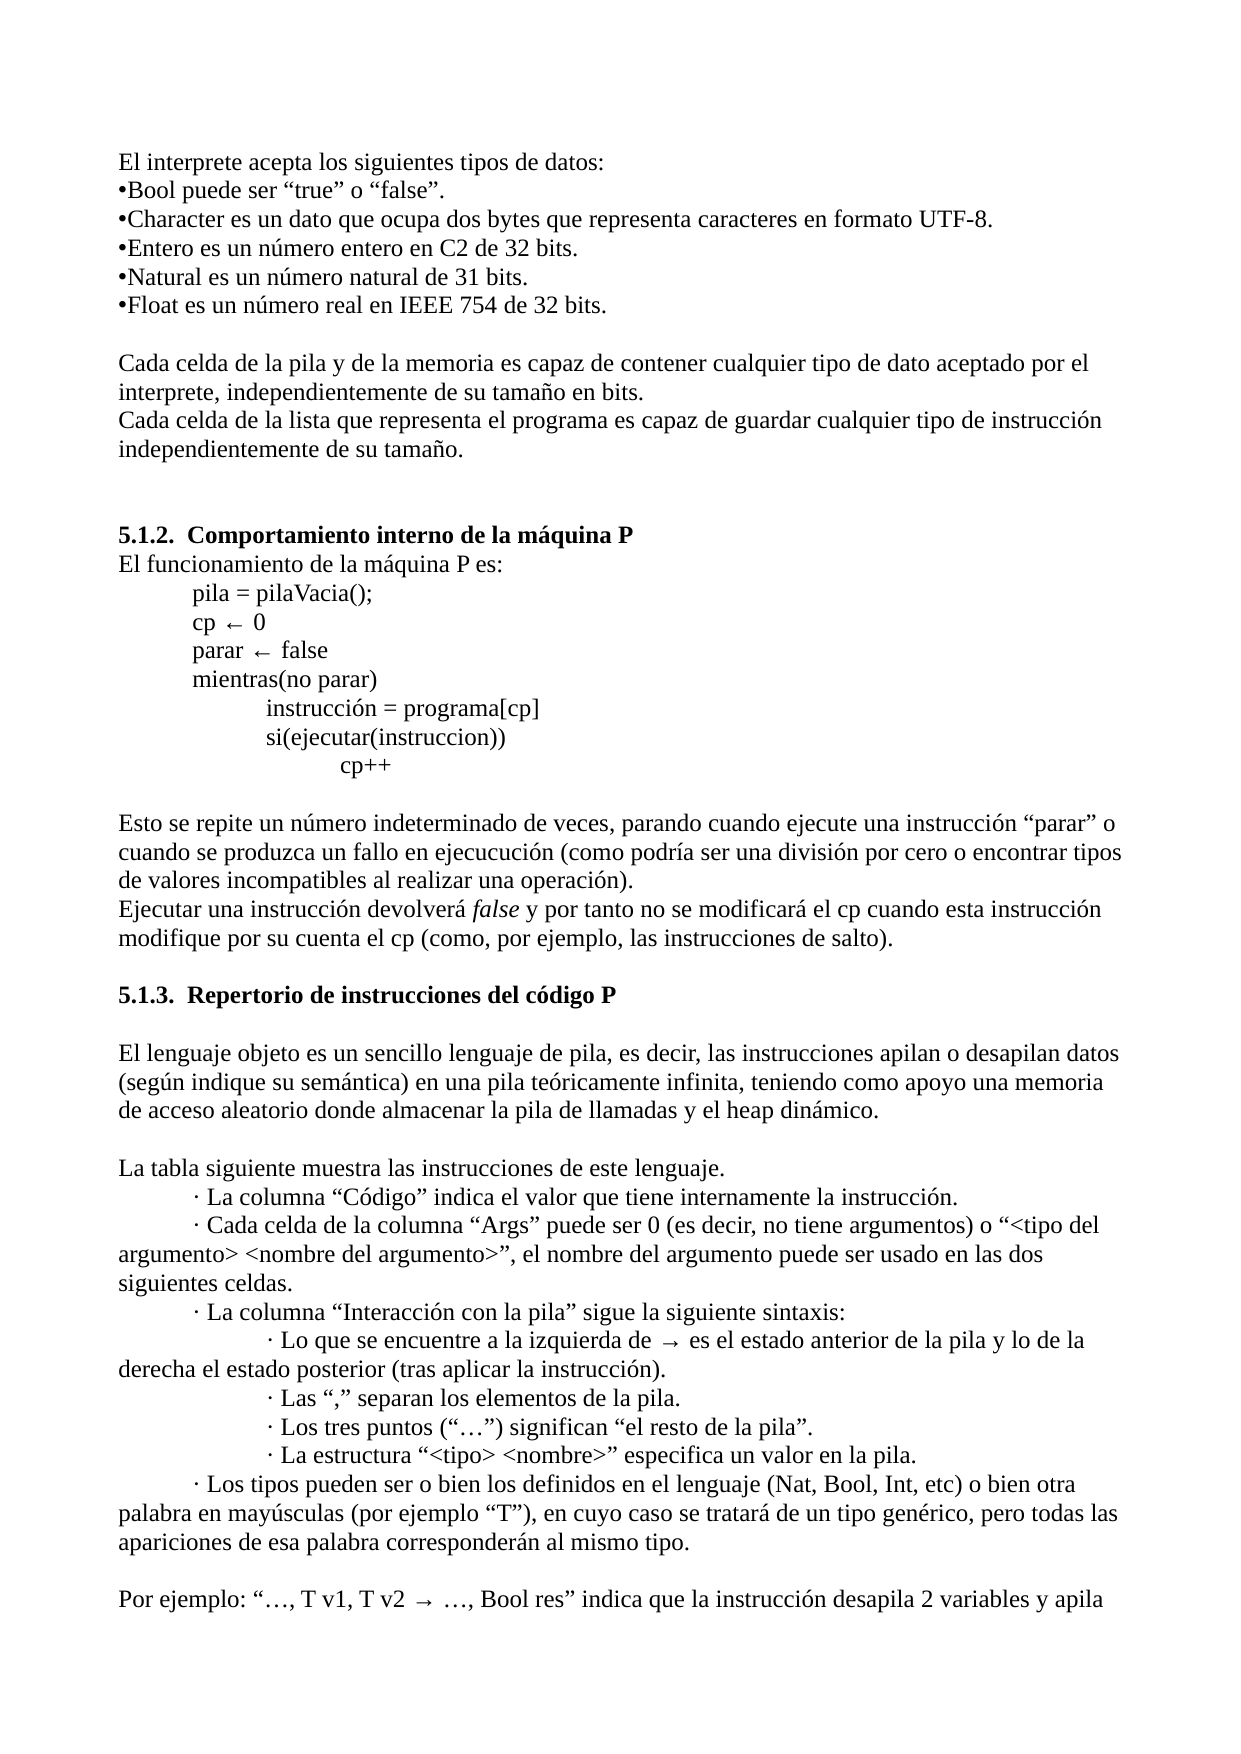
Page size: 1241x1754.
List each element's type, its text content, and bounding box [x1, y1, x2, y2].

list Character es un dato que ocupa dos bytes que representa caracteres en formato UTF-8. [118, 204, 1122, 233]
text La tabla siguiente muestra las instrucciones de este lenguaje. [118, 1153, 1122, 1182]
text · La estructura “<tipo> <nombre>” especifica un valor en la pila. [118, 1441, 1122, 1469]
text mientras(no parar) [118, 664, 1122, 693]
text · Los tres puntos (“…”) significan “el resto de la pila”. [118, 1412, 1122, 1441]
text Cada celda de la pila y de la memoria es capaz de contener cualquier tipo de dato aceptado por el interprete, independientemente de su tamaño en bits. [118, 348, 1122, 406]
text · La columna “Código” indica el valor que tiene internamente la instrucción. [118, 1182, 1122, 1211]
text 5.1.2. Comportamiento interno de la máquina P [118, 521, 1122, 549]
text El interprete acepta los siguientes tipos de datos: [118, 147, 1122, 176]
text Por ejemplo: “…, T v1, T v2 → …, Bool res” indica que la instrucción desapila 2 variables y apila [118, 1556, 1122, 1613]
text Cada celda de la lista que representa el programa es capaz de guardar cualquier tipo de instrucción independientemente de su tamaño. [118, 406, 1122, 463]
text Esto se repite un número indeterminado de veces, parando cuando ejecute una instrucción “parar” o cuando se produzca un fallo en ejecucución (como podría ser una división por cero o encontrar tipos de valores incompatibles al realizar una operación). [118, 808, 1122, 894]
text · Los tipos pueden ser o bien los definidos en el lenguaje (Nat, Bool, Int, etc) o bien otra palabra en mayúsculas (por ejemplo “T”), en cuyo caso se tratará de un tipo genérico, pero todas las apariciones de esa palabra corresponderán al mismo tipo. [118, 1469, 1122, 1556]
text · Cada celda de la columna “Args” puede ser 0 (es decir, no tiene argumentos) o “<tipo del argumento> <nombre del argumento>”, el nombre del argumento puede ser usado en las dos siguientes celdas. [118, 1211, 1122, 1297]
text cp++ [118, 751, 1122, 779]
list Natural es un número natural de 31 bits. [118, 262, 1122, 291]
text si(ejecutar(instruccion)) [118, 722, 1122, 751]
text · La columna “Interacción con la pila” sigue la siguiente sintaxis: [118, 1297, 1122, 1326]
text instrucción = programa[cp] [118, 693, 1122, 722]
list Float es un número real en IEEE 754 de 32 bits. [118, 291, 1122, 319]
text El funcionamiento de la máquina P es: [118, 549, 1122, 578]
list Entero es un número entero en C2 de 32 bits. [118, 233, 1122, 262]
text El lenguaje objeto es un sencillo lenguaje de pila, es decir, las instrucciones apilan o desapilan datos (según indique su semántica) en una pila teóricamente infinita, teniendo como apoyo una memoria de acceso aleatorio donde almacenar la pila de llamadas y el heap dinámico. [118, 1038, 1122, 1124]
text 5.1.3. Repertorio de instrucciones del código P [118, 981, 1122, 1009]
text Ejecutar una instrucción devolverá false y por tanto no se modificará el cp cuando esta instrucción modifique por su cuenta el cp (como, por ejemplo, las instrucciones de salto). [118, 894, 1122, 952]
text pila = pilaVacia(); [118, 578, 1122, 607]
text cp ← 0 [118, 607, 1122, 636]
text parar ← false [118, 636, 1122, 664]
text · Las “,” separan los elementos de la pila. [118, 1383, 1122, 1412]
text · Lo que se encuentre a la izquierda de → es el estado anterior de la pila y lo de la derecha el estado posterior (tras aplicar la instrucción). [118, 1326, 1122, 1383]
list Bool puede ser “true” o “false”. [118, 176, 1122, 204]
